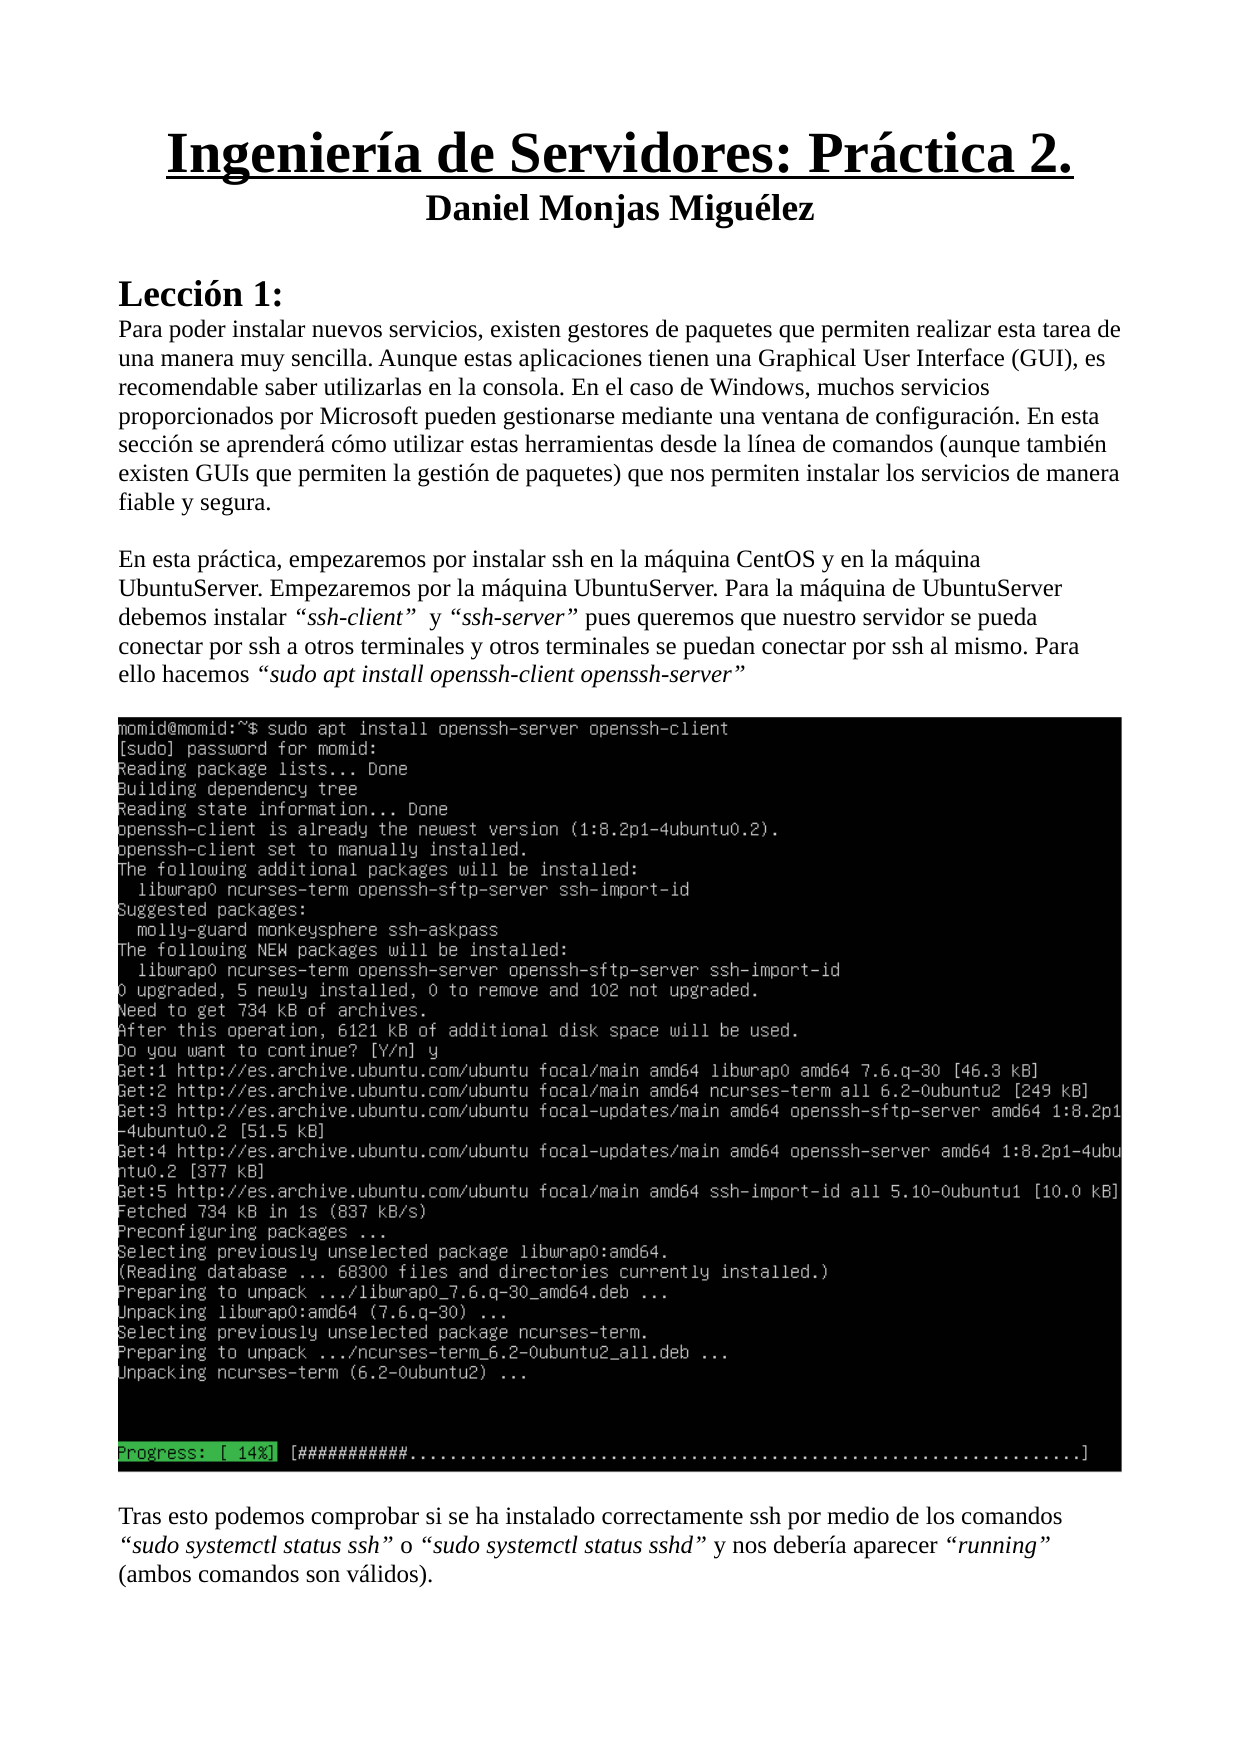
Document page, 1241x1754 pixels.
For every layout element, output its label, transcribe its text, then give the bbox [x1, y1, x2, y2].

text Ingeniería de Servidores: Práctica 2. [118, 118, 1122, 185]
text Lección 1: [118, 271, 1122, 314]
text En esta práctica, empezaremos por instalar ssh en la máquina CentOS y en la máquina UbuntuServer. Empezaremos por la máquina UbuntuServer. Para la máquina de UbuntuServer debemos instalar “ssh-client” y “ssh-server” pues queremos que nuestro servidor se pueda conectar por ssh a otros terminales y otros terminales se puedan conectar por ssh al mismo. Para ello hacemos “sudo apt install openssh-client openssh-server” [118, 544, 1122, 688]
text Tras esto podemos comprobar si se ha instalado correctamente ssh por medio de los comandos “sudo systemctl status ssh” o “sudo systemctl status sshd” y nos debería aparecer “running” (ambos comandos son válidos). [118, 1501, 1122, 1587]
picture [118, 717, 1123, 1473]
text Para poder instalar nuevos servicios, existen gestores de paquetes que permiten realizar esta tarea de una manera muy sencilla. Aunque estas aplicaciones tienen una Graphical User Interface (GUI), es recomendable saber utilizarlas en la consola. En el caso de Windows, muchos servicios proporcionados por Microsoft pueden gestionarse mediante una ventana de configuración. En esta sección se aprenderá cómo utilizar estas herramientas desde la línea de comandos (aunque también existen GUIs que permiten la gestión de paquetes) que nos permiten instalar los servicios de manera fiable y segura. [118, 314, 1122, 516]
text Daniel Monjas Miguélez [118, 185, 1122, 228]
